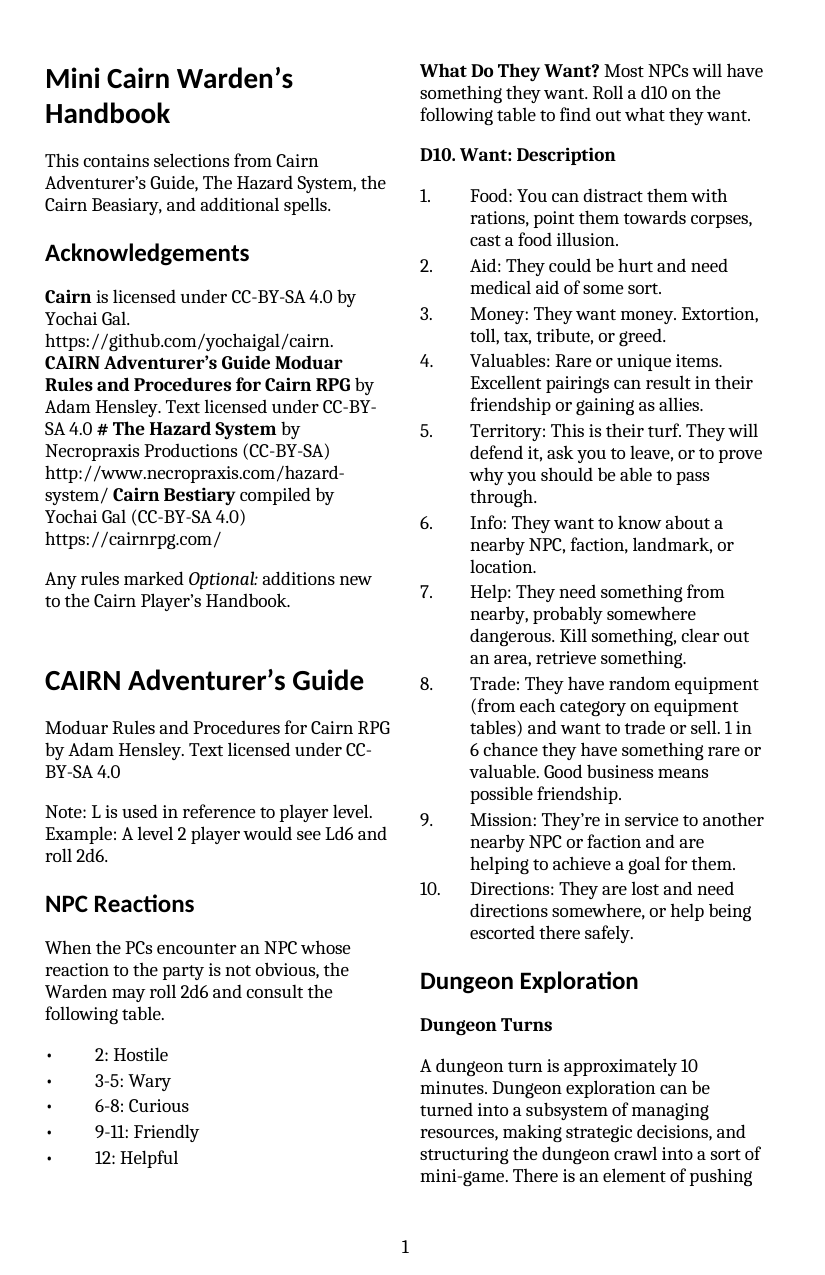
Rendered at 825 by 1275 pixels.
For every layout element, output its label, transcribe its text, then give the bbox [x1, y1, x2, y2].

list 9-11: Friendly [45, 1121, 390, 1143]
list Food: You can distract them with rations, point them towards corpses, cast a food illusion. [420, 185, 765, 251]
text This contains selections from Cairn Adventurer’s Guide, The Hazard System, the Cairn Beasiary, and additional spells. [45, 150, 390, 216]
list 12: Helpful [45, 1147, 390, 1169]
list Help: They need something from nearby, probably somewhere dangerous. Kill something, clear out an area, retrieve something. [420, 582, 765, 669]
text Cairn is licensed under CC-BY-SA 4.0 by Yochai Gal. https://github.com/yochaigal/cairn. CAIRN Adventurer’s Guide Moduar Rules and Procedures for Cairn RPG by Adam Hensley. Text licensed under CC-BY-SA 4.0 # The Hazard System by Necropraxis Productions (CC-BY-SA) http://www.necropraxis.com/hazard-system/ Cairn Bestiary compiled by Yochai Gal (CC-BY-SA 4.0) https://cairnrpg.com/ [45, 286, 390, 550]
text When the PCs encounter an NPC whose reaction to the party is not obvious, the Warden may roll 2d6 and consult the following table. [45, 938, 390, 1026]
list 3-5: Wary [45, 1070, 390, 1092]
list Directions: They are lost and need directions somewhere, or help being escorted there safely. [420, 878, 765, 944]
list Trade: They have random equipment (from each category on equipment tables) and want to trade or sell. 1 in 6 chance they have something rare or valuable. Good business means possible friendship. [420, 673, 765, 805]
list Valuables: Rare or unique items. Excellent pairings can result in their friendship or gaining as allies. [420, 351, 765, 416]
list Money: They want money. Extortion, toll, tax, tribute, or greed. [420, 303, 765, 347]
text Moduar Rules and Procedures for Cairn RPG by Adam Hensley. Text licensed under CC-BY-SA 4.0 [45, 717, 390, 783]
text What Do They Want? Most NPCs will have something they want. Roll a d10 on the following table to find out what they want. [420, 60, 765, 126]
subtitle NPC Reactions [45, 888, 390, 919]
list 6-8: Curious [45, 1096, 390, 1118]
text Dungeon Turns [420, 1014, 765, 1037]
list 2: Hostile [45, 1044, 390, 1066]
subtitle Mini Cairn Warden’s Handbook [45, 60, 390, 131]
text Note: L is used in reference to player level. Example: A level 2 player would see Ld6 and roll 2d6. [45, 802, 390, 867]
subtitle Dungeon Exploration [420, 965, 765, 996]
text A dungeon turn is approximately 10 minutes. Dungeon exploration can be turned into a subsystem of managing resources, making strategic decisions, and structuring the dungeon crawl into a sort of mini-game. There is an element of pushing [420, 1055, 765, 1187]
list Aid: They could be hurt and need medical aid of some sort. [420, 255, 765, 299]
list Mission: They’re in service to another nearby NPC or faction and are helping to achieve a goal for them. [420, 809, 765, 875]
list Territory: This is their turf. They will defend it, ask you to leave, or to prove why you should be able to pass through. [420, 420, 765, 508]
text D10. Want: Description [420, 145, 765, 167]
list Info: They want to know about a nearby NPC, faction, landmark, or location. [420, 512, 765, 578]
text Any rules marked Optional: additions new to the Cairn Player’s Handbook. [45, 568, 390, 612]
subtitle CAIRN Adventurer’s Guide [45, 662, 390, 698]
subtitle Acknowledgements [45, 237, 390, 267]
